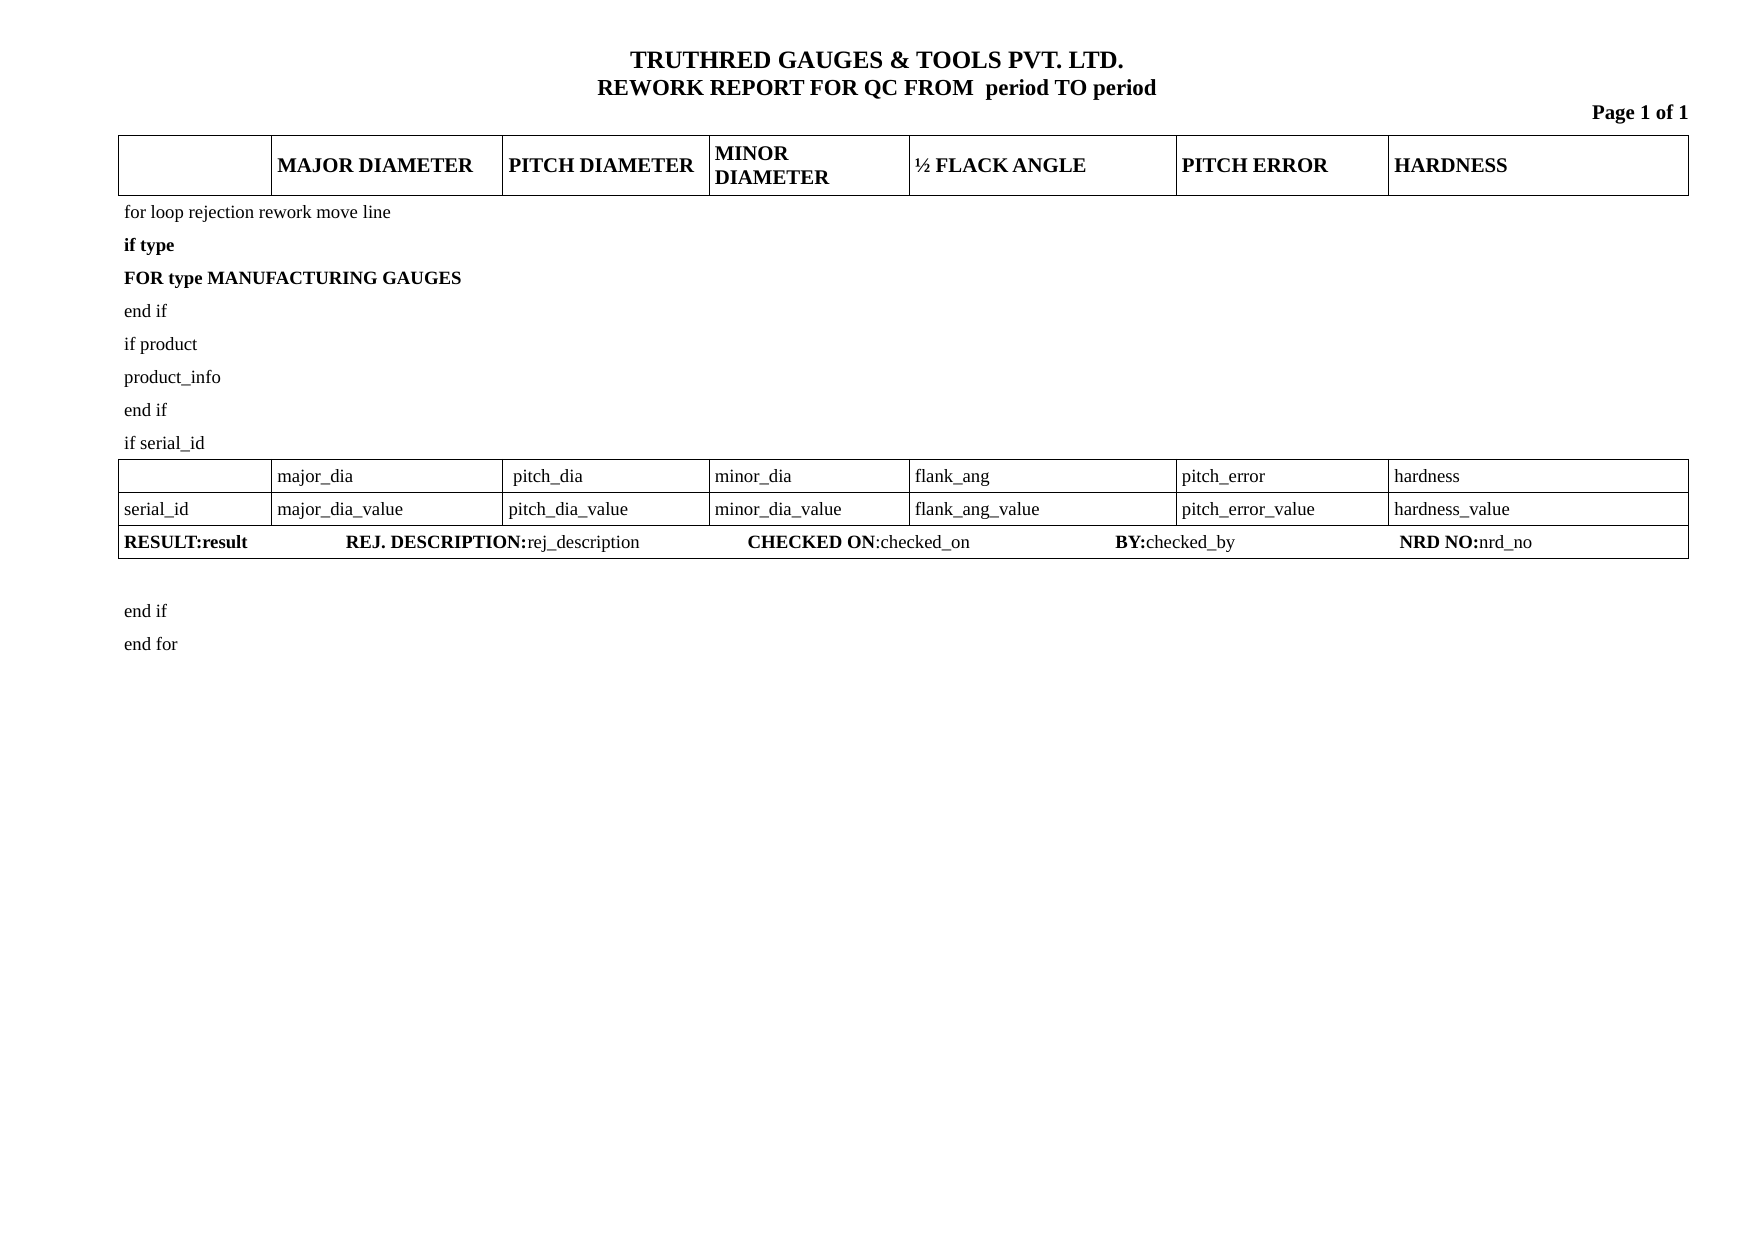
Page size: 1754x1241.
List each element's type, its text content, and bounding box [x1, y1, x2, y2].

table_header PITCH DIAMETER [503, 136, 709, 195]
table_cell minor_dia_value [710, 493, 909, 525]
table_cell FOR type MANUFACTURING GAUGES [118, 261, 1688, 294]
table_header ½ FLACK ANGLE [910, 136, 1176, 195]
table_cell end if [118, 594, 1688, 627]
table_cell for loop rejection rework move line [118, 196, 1688, 228]
table_cell hardness_value [1389, 493, 1688, 525]
table_cell minor_dia [710, 460, 909, 492]
table_cell major_dia [272, 460, 502, 492]
table_header PITCH ERROR [1177, 136, 1388, 195]
table_cell end if [118, 294, 1688, 327]
table_cell RESULT:result REJ. DESCRIPTION:rej_description CHECKED ON:checked_on BY:checked_by NRD NO:nrd_no [119, 526, 1688, 558]
table_cell [119, 460, 271, 492]
table_cell pitch_dia [503, 460, 709, 492]
table_cell flank_ang_value [910, 493, 1176, 525]
table_cell [118, 559, 1688, 594]
table_cell if type [118, 228, 1688, 261]
table_cell flank_ang [910, 460, 1176, 492]
table_header MAJOR DIAMETER [272, 136, 502, 195]
table_cell if product [118, 327, 1688, 360]
table_header MINOR DIAMETER [710, 136, 909, 195]
table_cell hardness [1389, 460, 1688, 492]
table_cell product_info [118, 360, 1688, 393]
table_cell if serial_id [118, 426, 1688, 459]
table_header HARDNESS [1389, 136, 1688, 195]
table_cell serial_id [119, 493, 271, 525]
table_cell major_dia_value [272, 493, 502, 525]
table_cell pitch_error [1177, 460, 1388, 492]
table_header [119, 136, 271, 195]
table_cell pitch_error_value [1177, 493, 1388, 525]
table_cell end for [118, 627, 1688, 660]
table_cell pitch_dia_value [503, 493, 709, 525]
table_cell end if [118, 393, 1688, 426]
